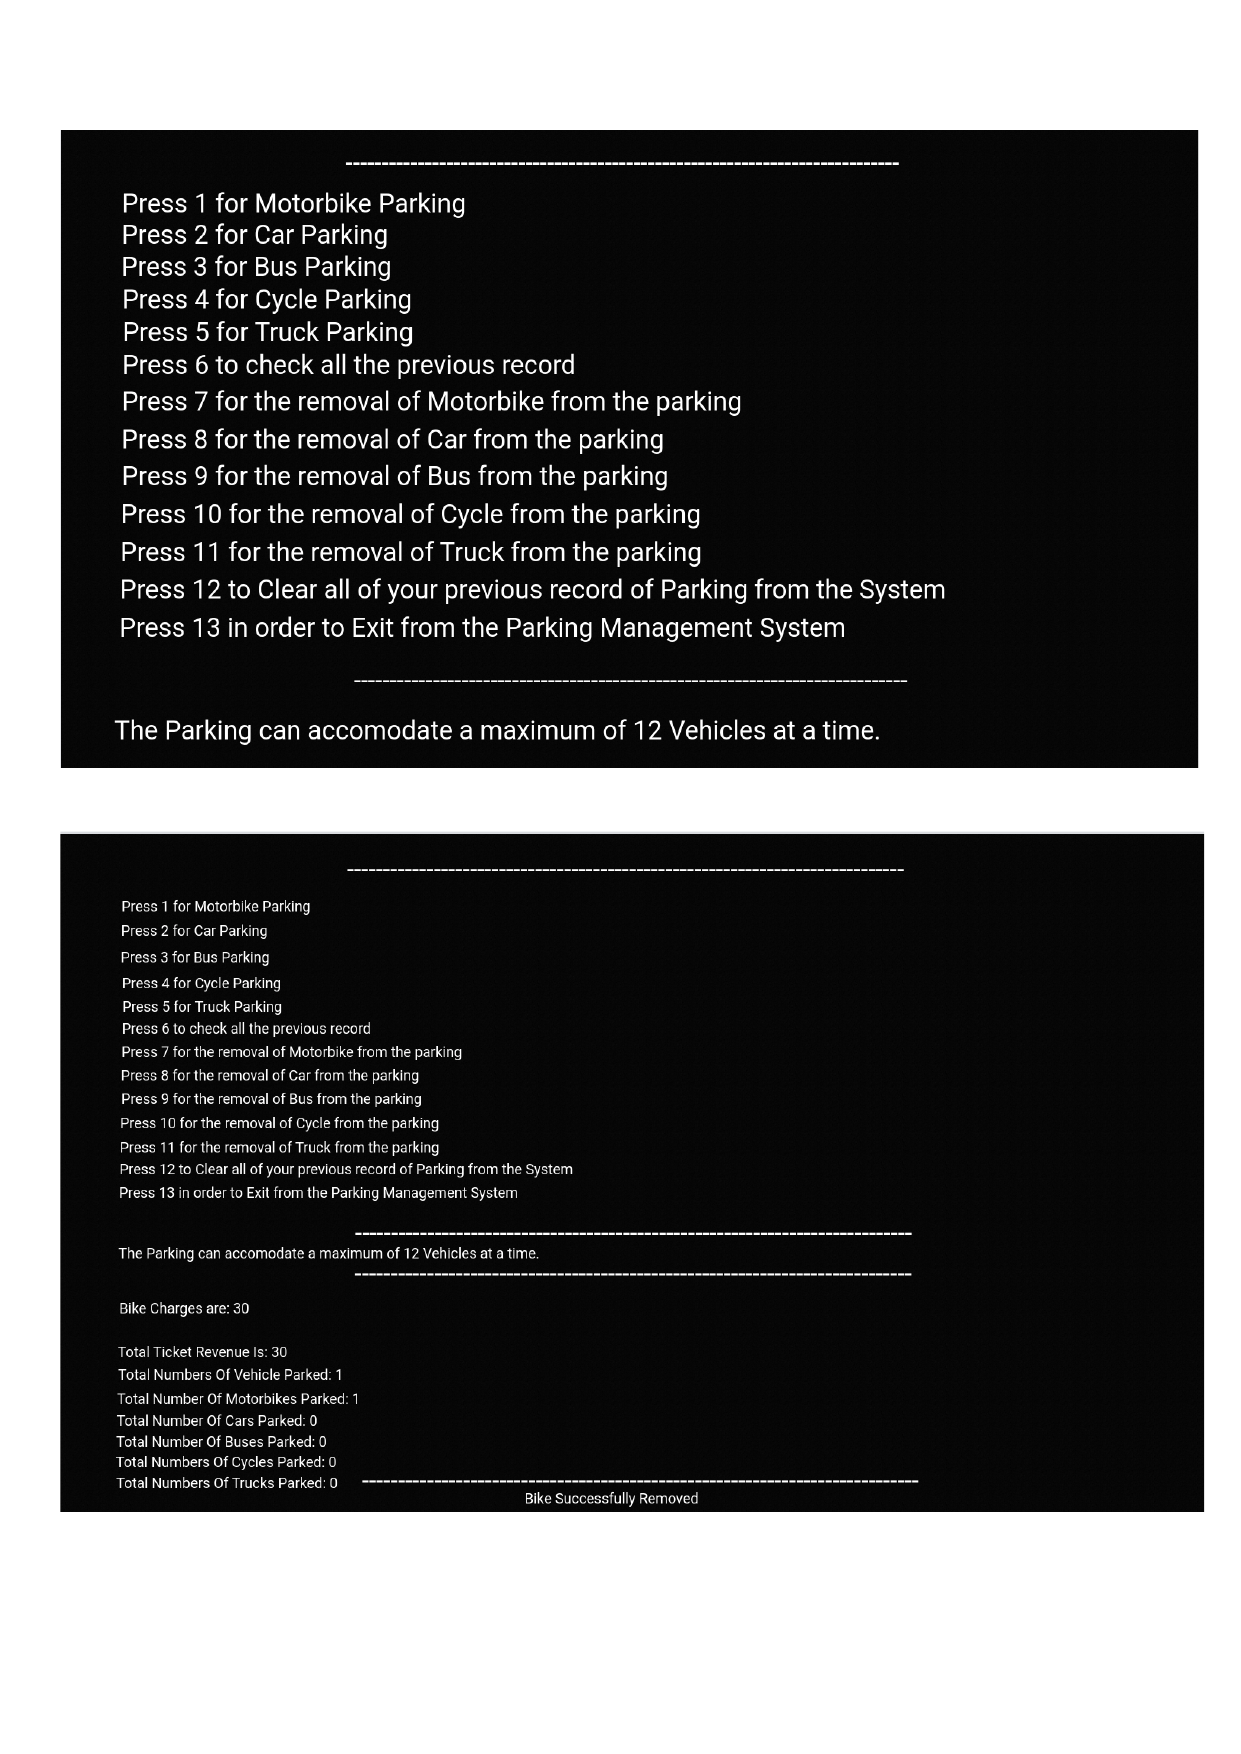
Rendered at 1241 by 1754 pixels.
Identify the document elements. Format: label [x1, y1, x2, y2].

picture [60, 831, 1205, 1512]
picture [60, 130, 1199, 768]
